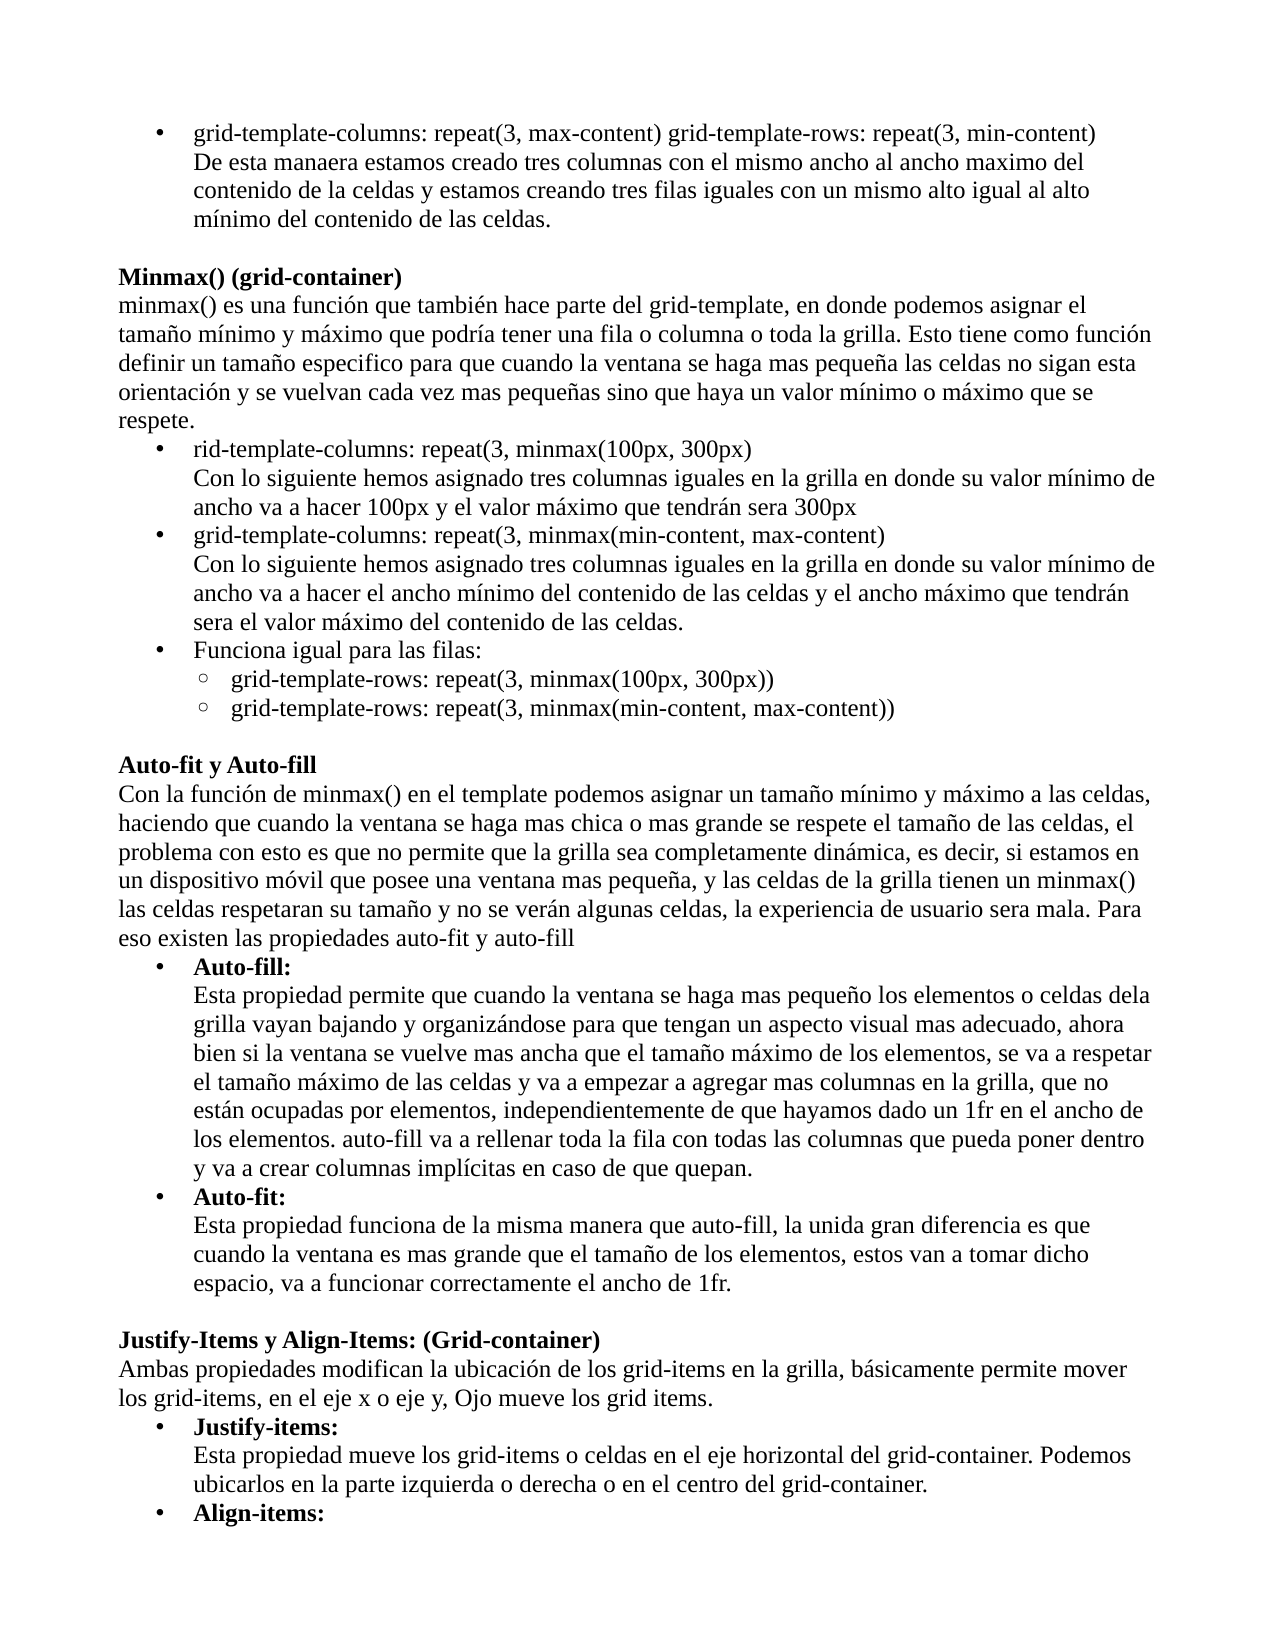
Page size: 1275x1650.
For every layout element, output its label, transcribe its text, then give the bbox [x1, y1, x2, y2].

list Align-items: [156, 1498, 1157, 1527]
list grid-template-columns: repeat(3, minmax(min-content, max-content) [156, 521, 1157, 549]
list Auto-fit: [156, 1182, 1157, 1211]
list Esta propiedad mueve los grid-items o celdas en el eje horizontal del grid-container. Podemos ubicarlos en la parte izquierda o derecha o en el centro del grid-container. [156, 1441, 1157, 1498]
text Ambas propiedades modifican la ubicación de los grid-items en la grilla, básicamente permite mover los grid-items, en el eje x o eje y, Ojo mueve los grid items. [118, 1354, 1157, 1412]
text Justify-Items y Align-Items: (Grid-container) [118, 1326, 1157, 1354]
list Auto-fill: [156, 952, 1157, 981]
list De esta manaera estamos creado tres columnas con el mismo ancho al ancho maximo del contenido de la celdas y estamos creando tres filas iguales con un mismo alto igual al alto mínimo del contenido de las celdas. [156, 147, 1157, 233]
text Minmax() (grid-container) [118, 262, 1157, 291]
list grid-template-rows: repeat(3, minmax(min-content, max-content)) [193, 693, 1157, 722]
text minmax() es una función que también hace parte del grid-template, en donde podemos asignar el tamaño mínimo y máximo que podría tener una fila o columna o toda la grilla. Esto tiene como función definir un tamaño especifico para que cuando la ventana se haga mas pequeña las celdas no sigan esta orientación y se vuelvan cada vez mas pequeñas sino que haya un valor mínimo o máximo que se respete. [118, 291, 1157, 434]
list Justify-items: [156, 1412, 1157, 1441]
list Esta propiedad funciona de la misma manera que auto-fill, la unida gran diferencia es que cuando la ventana es mas grande que el tamaño de los elementos, estos van a tomar dicho espacio, va a funcionar correctamente el ancho de 1fr. [156, 1211, 1157, 1297]
list grid-template-columns: repeat(3, max-content) grid-template-rows: repeat(3, min-content) [156, 118, 1157, 147]
list Con lo siguiente hemos asignado tres columnas iguales en la grilla en donde su valor mínimo de ancho va a hacer 100px y el valor máximo que tendrán sera 300px [156, 463, 1157, 521]
list grid-template-rows: repeat(3, minmax(100px, 300px)) [193, 664, 1157, 693]
list rid-template-columns: repeat(3, minmax(100px, 300px) [156, 434, 1157, 463]
list Con lo siguiente hemos asignado tres columnas iguales en la grilla en donde su valor mínimo de ancho va a hacer el ancho mínimo del contenido de las celdas y el ancho máximo que tendrán sera el valor máximo del contenido de las celdas. [156, 549, 1157, 636]
list Funciona igual para las filas: [156, 636, 1157, 664]
text Auto-fit y Auto-fill [118, 751, 1157, 779]
list Esta propiedad permite que cuando la ventana se haga mas pequeño los elementos o celdas dela grilla vayan bajando y organizándose para que tengan un aspecto visual mas adecuado, ahora bien si la ventana se vuelve mas ancha que el tamaño máximo de los elementos, se va a respetar el tamaño máximo de las celdas y va a empezar a agregar mas columnas en la grilla, que no están ocupadas por elementos, independientemente de que hayamos dado un 1fr en el ancho de los elementos. auto-fill va a rellenar toda la fila con todas las columnas que pueda poner dentro y va a crear columnas implícitas en caso de que quepan. [156, 981, 1157, 1182]
text Con la función de minmax() en el template podemos asignar un tamaño mínimo y máximo a las celdas, haciendo que cuando la ventana se haga mas chica o mas grande se respete el tamaño de las celdas, el problema con esto es que no permite que la grilla sea completamente dinámica, es decir, si estamos en un dispositivo móvil que posee una ventana mas pequeña, y las celdas de la grilla tienen un minmax() las celdas respetaran su tamaño y no se verán algunas celdas, la experiencia de usuario sera mala. Para eso existen las propiedades auto-fit y auto-fill [118, 779, 1157, 952]
